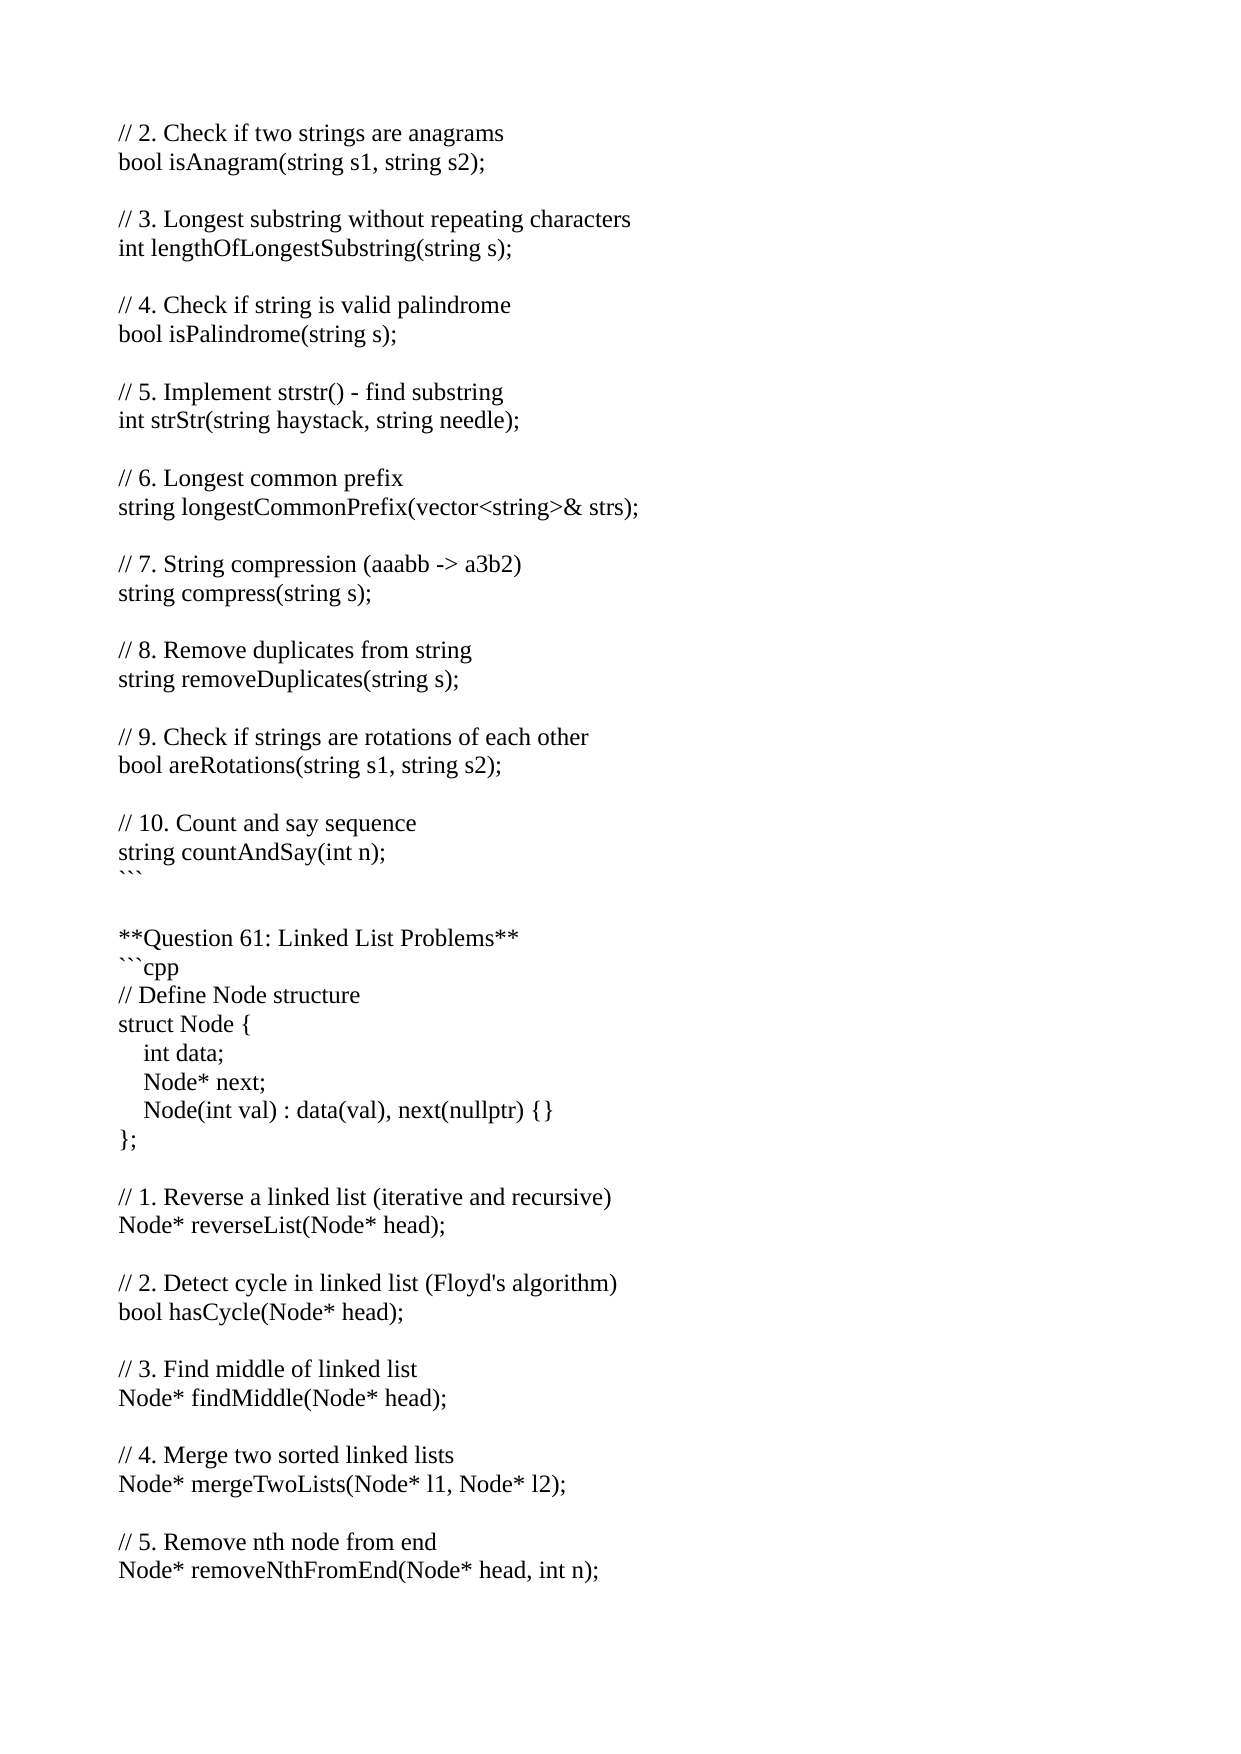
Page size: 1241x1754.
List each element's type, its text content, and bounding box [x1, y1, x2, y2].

text Node(int val) : data(val), next(nullptr) {} [118, 1096, 1122, 1124]
text // 5. Implement strstr() - find substring [118, 377, 1122, 406]
text string countAndSay(int n); [118, 837, 1122, 866]
text string longestCommonPrefix(vector<string>& strs); [118, 492, 1122, 521]
text // 2. Check if two strings are anagrams [118, 118, 1122, 147]
text ``` [118, 866, 1122, 894]
text Node* findMiddle(Node* head); [118, 1383, 1122, 1412]
text Node* mergeTwoLists(Node* l1, Node* l2); [118, 1469, 1122, 1498]
text // 5. Remove nth node from end [118, 1527, 1122, 1556]
text // 2. Detect cycle in linked list (Floyd's algorithm) [118, 1268, 1122, 1297]
text **Question 61: Linked List Problems** [118, 923, 1122, 952]
text struct Node { [118, 1009, 1122, 1038]
text Node* next; [118, 1067, 1122, 1096]
text // 8. Remove duplicates from string [118, 636, 1122, 664]
text bool hasCycle(Node* head); [118, 1297, 1122, 1326]
text int lengthOfLongestSubstring(string s); [118, 233, 1122, 262]
text // Define Node structure [118, 981, 1122, 1009]
text int data; [118, 1038, 1122, 1067]
text ```cpp [118, 952, 1122, 981]
text // 9. Check if strings are rotations of each other [118, 722, 1122, 751]
text // 3. Longest substring without repeating characters [118, 204, 1122, 233]
text int strStr(string haystack, string needle); [118, 406, 1122, 434]
text bool isAnagram(string s1, string s2); [118, 147, 1122, 176]
text bool areRotations(string s1, string s2); [118, 751, 1122, 779]
text Node* reverseList(Node* head); [118, 1211, 1122, 1239]
text bool isPalindrome(string s); [118, 319, 1122, 348]
text // 10. Count and say sequence [118, 808, 1122, 837]
text // 6. Longest common prefix [118, 463, 1122, 492]
text string compress(string s); [118, 578, 1122, 607]
text // 4. Merge two sorted linked lists [118, 1441, 1122, 1469]
text Node* removeNthFromEnd(Node* head, int n); [118, 1556, 1122, 1584]
text }; [118, 1124, 1122, 1153]
text // 4. Check if string is valid palindrome [118, 291, 1122, 319]
text // 1. Reverse a linked list (iterative and recursive) [118, 1182, 1122, 1211]
text // 7. String compression (aaabb -> a3b2) [118, 549, 1122, 578]
text // 3. Find middle of linked list [118, 1354, 1122, 1383]
text string removeDuplicates(string s); [118, 664, 1122, 693]
